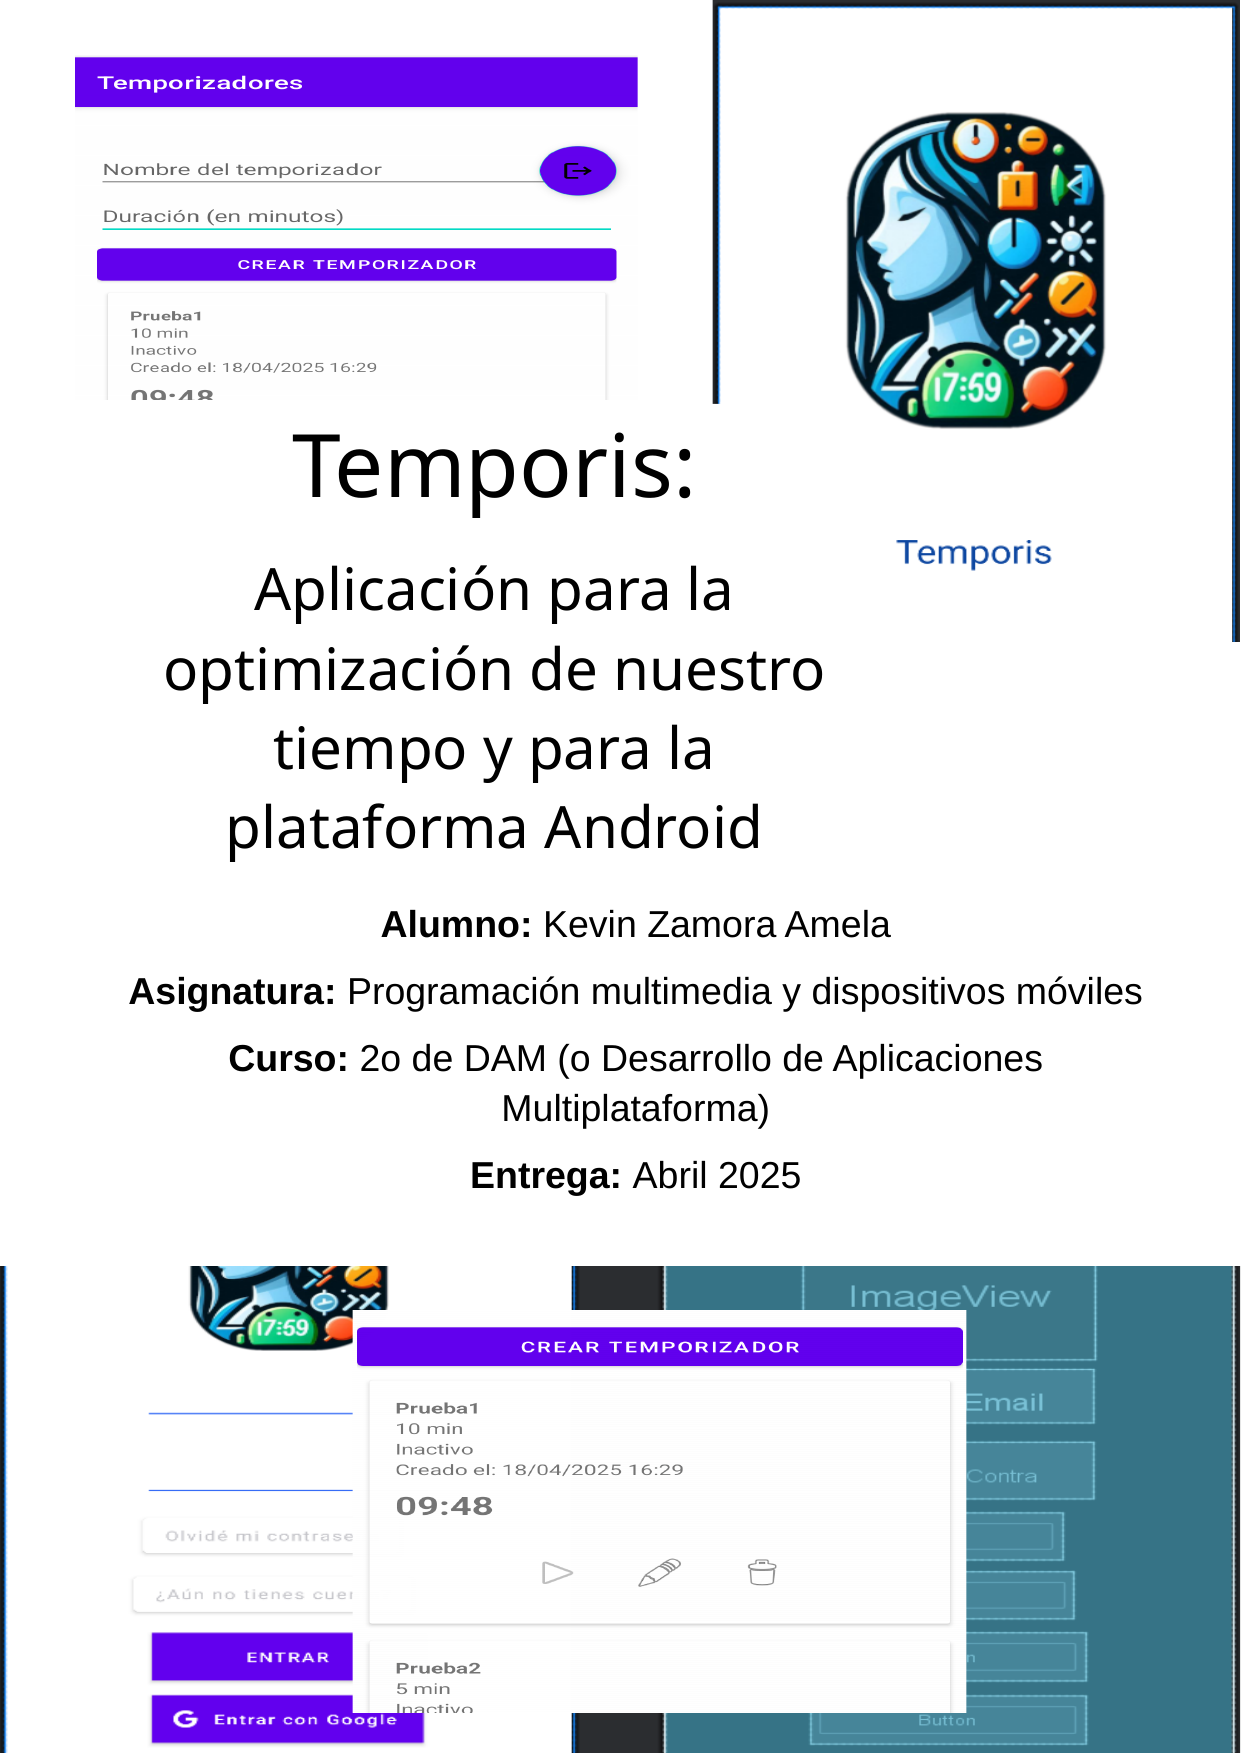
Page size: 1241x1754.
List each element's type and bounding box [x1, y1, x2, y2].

picture [0, 1266, 1241, 1753]
picture [75, 55, 638, 78]
picture [712, 0, 1240, 642]
